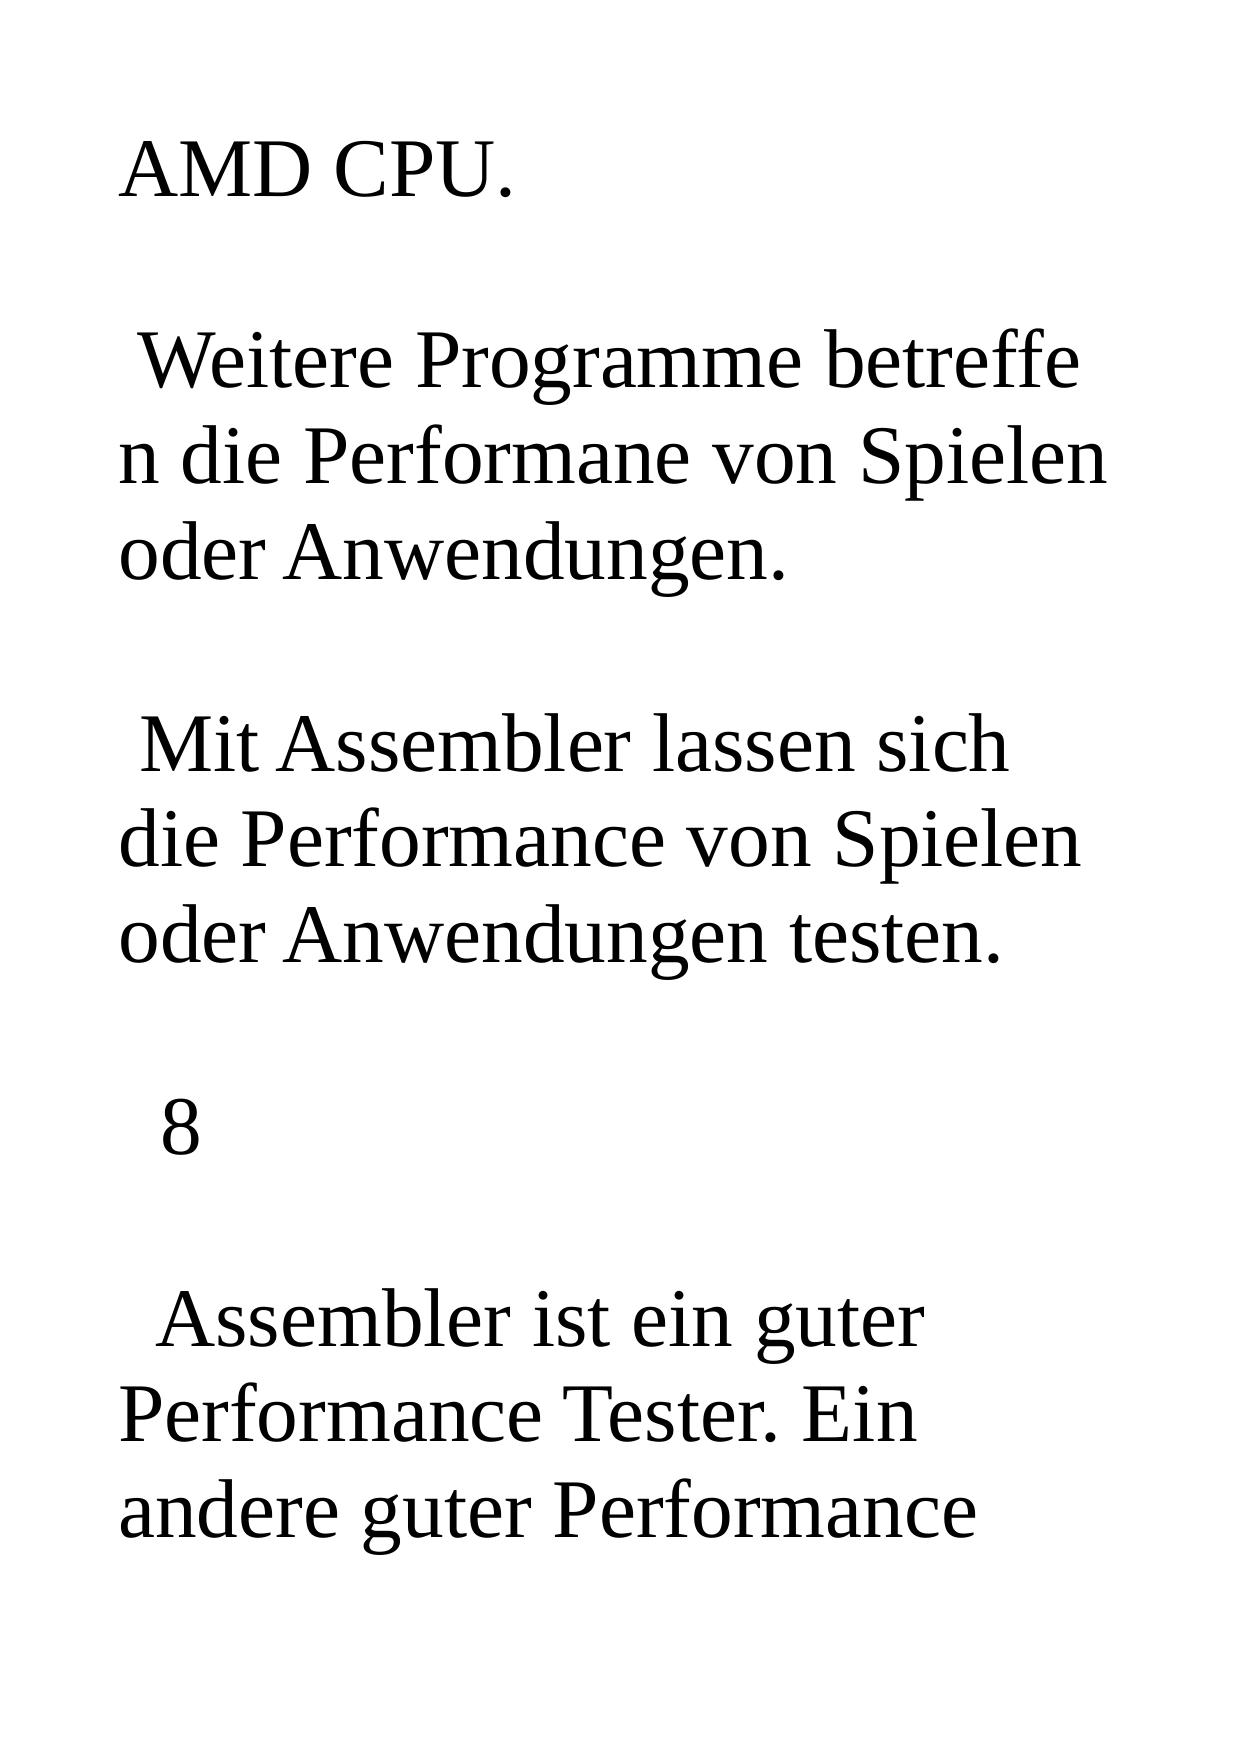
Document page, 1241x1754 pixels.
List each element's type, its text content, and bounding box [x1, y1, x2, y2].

text Weitere Programme betreffe n die Performane von Spielen oder Anwendungen. [118, 310, 1122, 597]
text Mit Assembler lassen sich die Performance von Spielen oder Anwendungen testen. [118, 693, 1122, 981]
text AMD CPU. [118, 118, 1122, 214]
text Assembler ist ein guter Performance Tester. Ein andere guter Performance [118, 1268, 1122, 1556]
text 8 [118, 1076, 1122, 1172]
